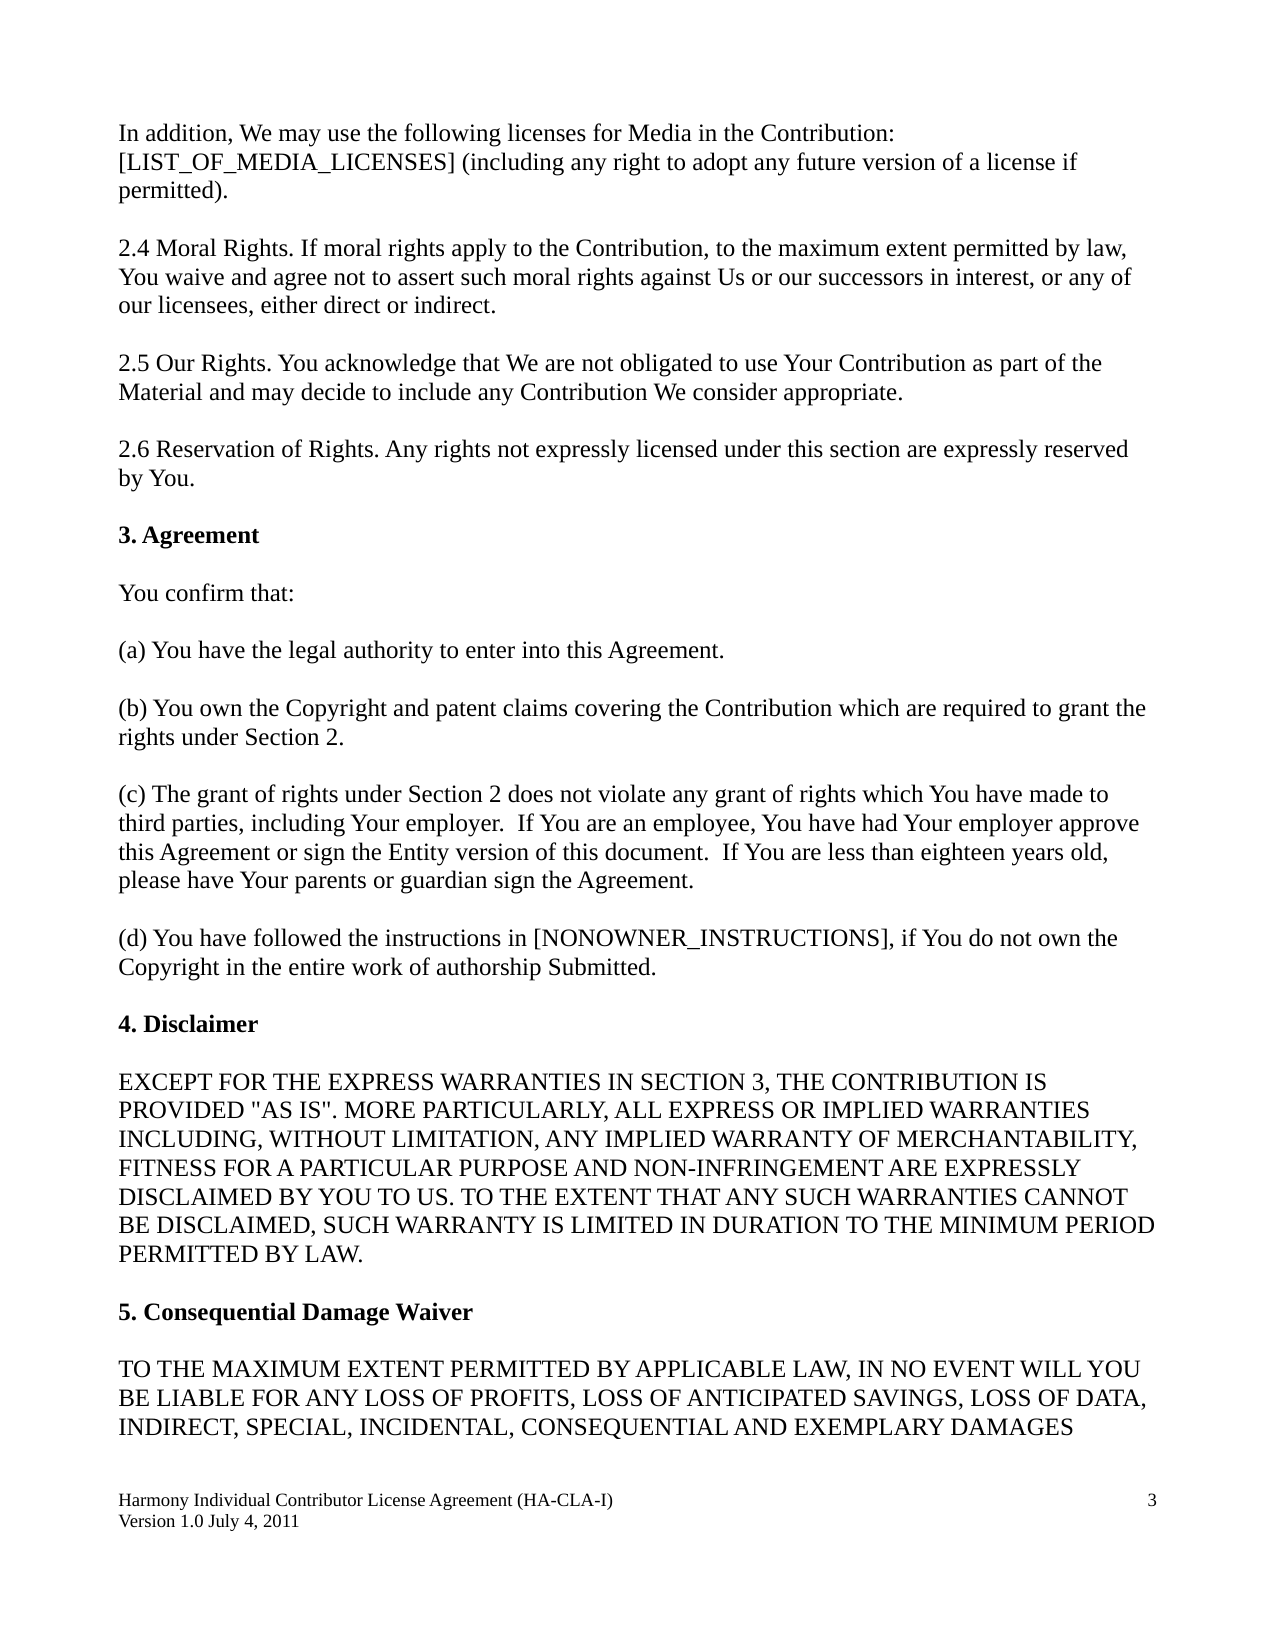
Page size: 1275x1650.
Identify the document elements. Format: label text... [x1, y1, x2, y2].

text You confirm that: [118, 578, 1157, 607]
text 2.6 Reservation of Rights. Any rights not expressly licensed under this section are expressly reserved by You. [118, 434, 1157, 492]
text EXCEPT FOR THE EXPRESS WARRANTIES IN SECTION 3, THE CONTRIBUTION IS PROVIDED "AS IS". MORE PARTICULARLY, ALL EXPRESS OR IMPLIED WARRANTIES INCLUDING, WITHOUT LIMITATION, ANY IMPLIED WARRANTY OF MERCHANTABILITY, FITNESS FOR A PARTICULAR PURPOSE AND NON-INFRINGEMENT ARE EXPRESSLY DISCLAIMED BY YOU TO US. TO THE EXTENT THAT ANY SUCH WARRANTIES CANNOT BE DISCLAIMED, SUCH WARRANTY IS LIMITED IN DURATION TO THE MINIMUM PERIOD PERMITTED BY LAW. [118, 1067, 1157, 1268]
text (d) You have followed the instructions in [NONOWNER_INSTRUCTIONS], if You do not own the Copyright in the entire work of authorship Submitted. [118, 923, 1157, 981]
text (b) You own the Copyright and patent claims covering the Contribution which are required to grant the rights under Section 2. [118, 693, 1157, 751]
text 5. Consequential Damage Waiver [118, 1297, 1157, 1326]
text In addition, We may use the following licenses for Media in the Contribution: [LIST_OF_MEDIA_LICENSES] (including any right to adopt any future version of a license if permitted). [118, 118, 1157, 204]
text 2.4 Moral Rights. If moral rights apply to the Contribution, to the maximum extent permitted by law, You waive and agree not to assert such moral rights against Us or our successors in interest, or any of our licensees, either direct or indirect. [118, 233, 1157, 319]
text (c) The grant of rights under Section 2 does not violate any grant of rights which You have made to third parties, including Your employer. If You are an employee, You have had Your employer approve this Agreement or sign the Entity version of this document. If You are less than eighteen years old, please have Your parents or guardian sign the Agreement. [118, 779, 1157, 894]
text TO THE MAXIMUM EXTENT PERMITTED BY APPLICABLE LAW, IN NO EVENT WILL YOU BE LIABLE FOR ANY LOSS OF PROFITS, LOSS OF ANTICIPATED SAVINGS, LOSS OF DATA, INDIRECT, SPECIAL, INCIDENTAL, CONSEQUENTIAL AND EXEMPLARY DAMAGES [118, 1354, 1157, 1441]
text 4. Disclaimer [118, 1009, 1157, 1038]
text (a) You have the legal authority to enter into this Agreement. [118, 636, 1157, 664]
text 2.5 Our Rights. You acknowledge that We are not obligated to use Your Contribution as part of the Material and may decide to include any Contribution We consider appropriate. [118, 348, 1157, 406]
text 3. Agreement [118, 521, 1157, 549]
